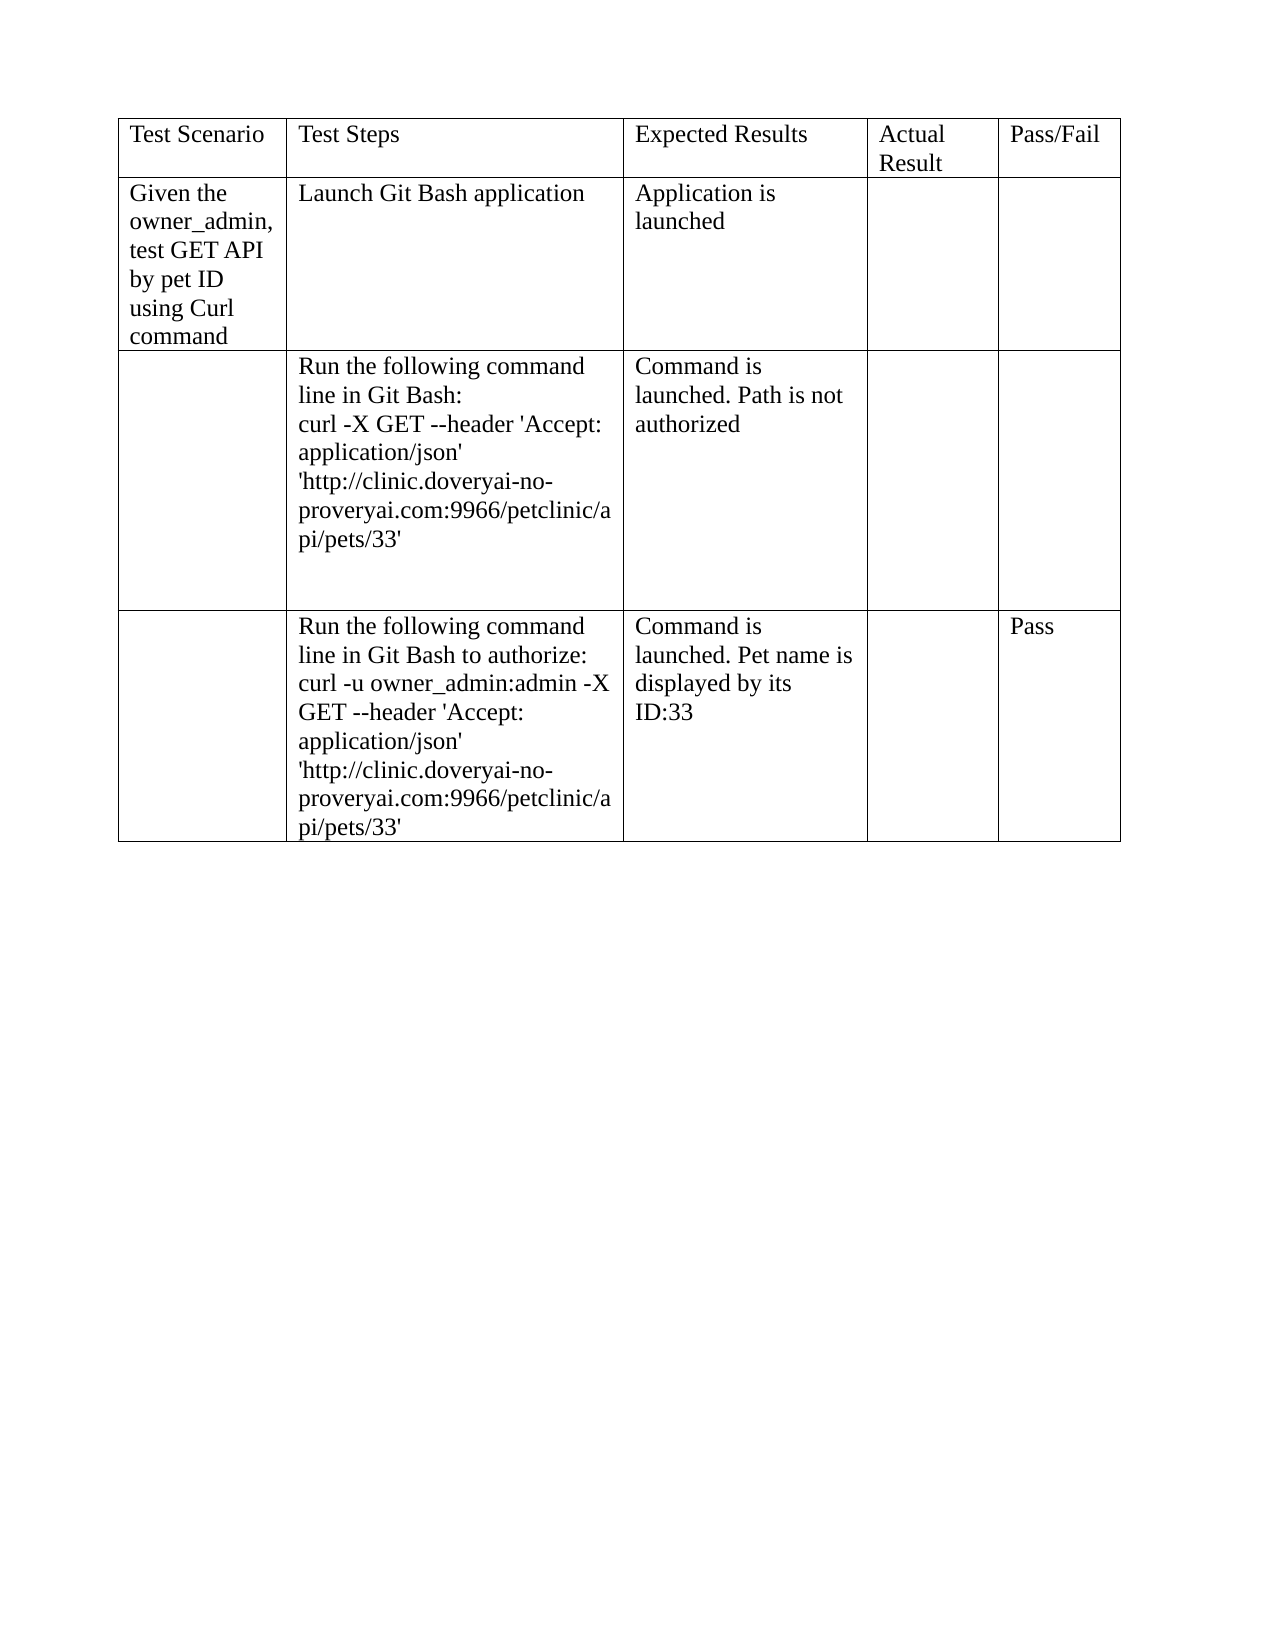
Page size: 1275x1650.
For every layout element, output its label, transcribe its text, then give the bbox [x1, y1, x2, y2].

table_header Actual Result [868, 119, 998, 177]
table_cell [119, 611, 286, 841]
table_cell Run the following command line in Git Bash: curl -X GET --header 'Accept: application/json' 'http://clinic.doveryai-no-proveryai.com:9966/petclinic/api/pets/33' [287, 351, 623, 610]
table_cell Pass [999, 611, 1120, 841]
table_cell Command is launched. Pet name is displayed by its ID:33 [624, 611, 867, 841]
table_cell [868, 611, 998, 841]
table_header Test Steps [287, 119, 623, 177]
table_cell [868, 351, 998, 610]
table_header Expected Results [624, 119, 867, 177]
table_cell Command is launched. Path is not authorized [624, 351, 867, 610]
table_cell Run the following command line in Git Bash to authorize: curl -u owner_admin:admin -X GET --header 'Accept: application/json' 'http://clinic.doveryai-no-proveryai.com:9966/petclinic/api/pets/33' [287, 611, 623, 841]
table_cell [868, 178, 998, 350]
table_cell [999, 351, 1120, 610]
table_header Pass/Fail [999, 119, 1120, 177]
table_cell Given the owner_admin, test GET API by pet ID using Curl command [119, 178, 286, 350]
table_cell Launch Git Bash application [287, 178, 623, 350]
table_cell Application is launched [624, 178, 867, 350]
table_cell [119, 351, 286, 610]
table_header Test Scenario [119, 119, 286, 177]
table_cell [999, 178, 1120, 350]
